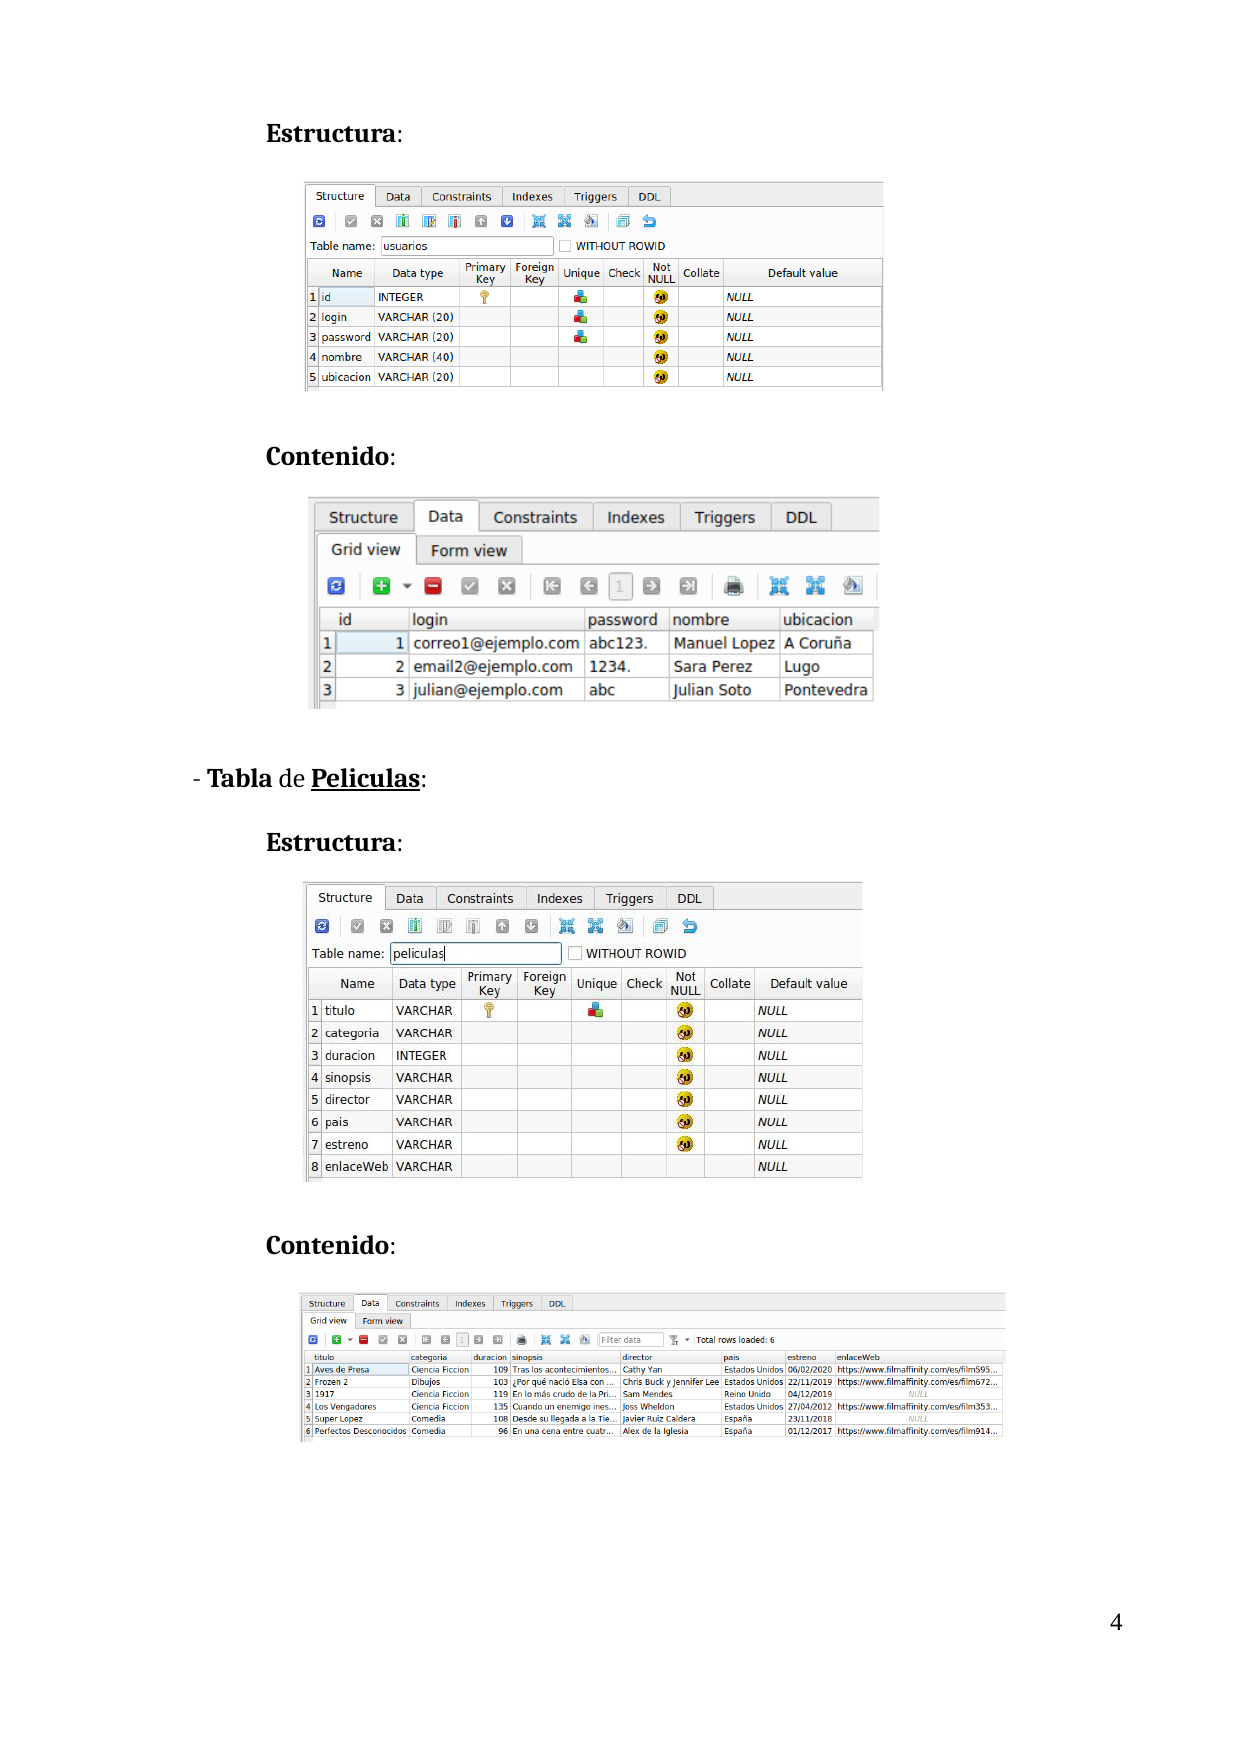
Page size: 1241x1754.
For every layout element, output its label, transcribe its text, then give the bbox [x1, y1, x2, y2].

picture [308, 496, 880, 709]
picture [299, 1292, 1006, 1442]
text Estructura: [117, 118, 1122, 149]
text - Tabla de Peliculas: [117, 763, 1122, 794]
text Estructura: [117, 827, 1122, 858]
picture [303, 181, 884, 391]
text Contenido: [117, 1150, 1122, 1261]
picture [302, 881, 863, 1182]
text Contenido: [117, 441, 1122, 472]
